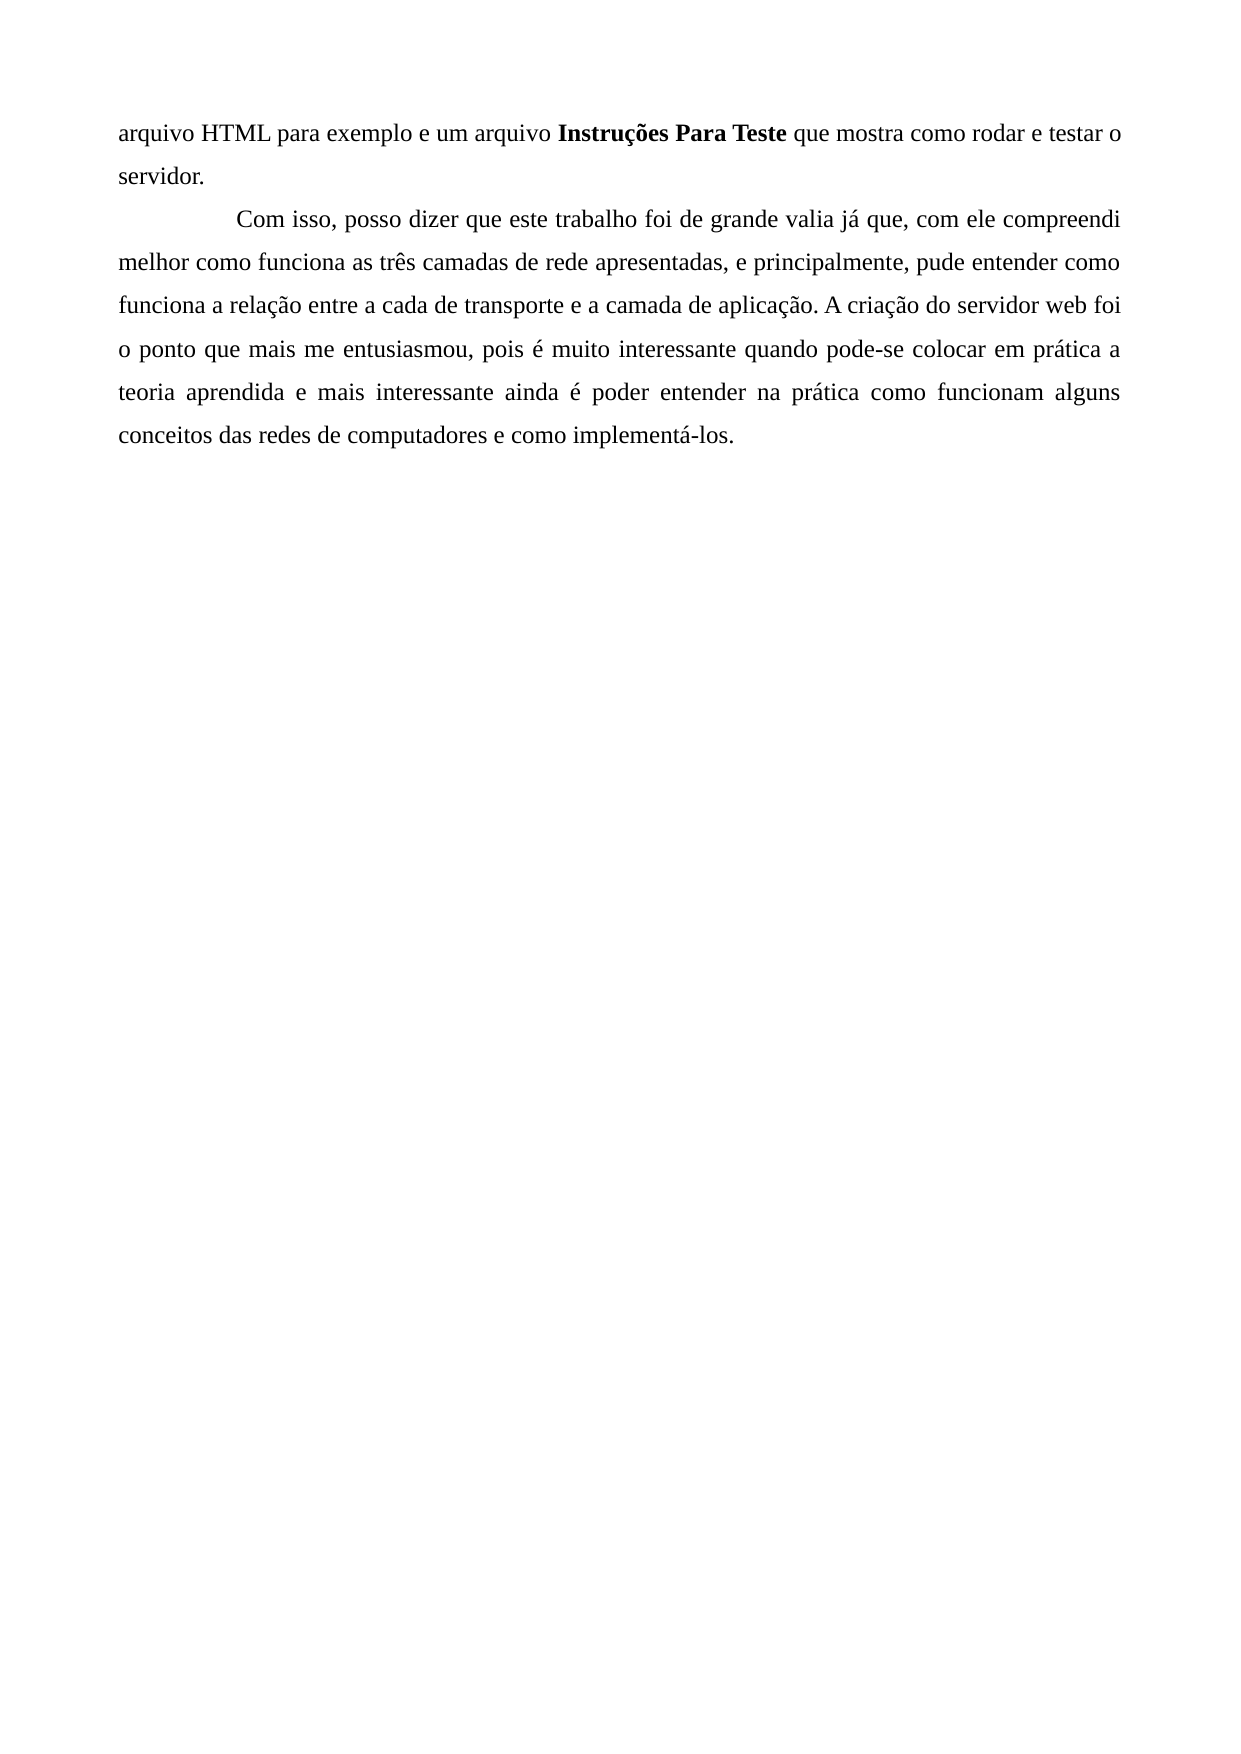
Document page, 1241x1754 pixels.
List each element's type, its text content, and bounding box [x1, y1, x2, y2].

text arquivo HTML para exemplo e um arquivo Instruções Para Teste que mostra como rodar e testar o servidor. [118, 118, 1122, 190]
text Com isso, posso dizer que este trabalho foi de grande valia já que, com ele compreendi melhor como funciona as três camadas de rede apresentadas, e principalmente, pude entender como funciona a relação entre a cada de transporte e a camada de aplicação. A criação do servidor web foi o ponto que mais me entusiasmou, pois é muito interessante quando pode-se colocar em prática a teoria aprendida e mais interessante ainda é poder entender na prática como funcionam alguns conceitos das redes de computadores e como implementá-los. [118, 204, 1122, 449]
